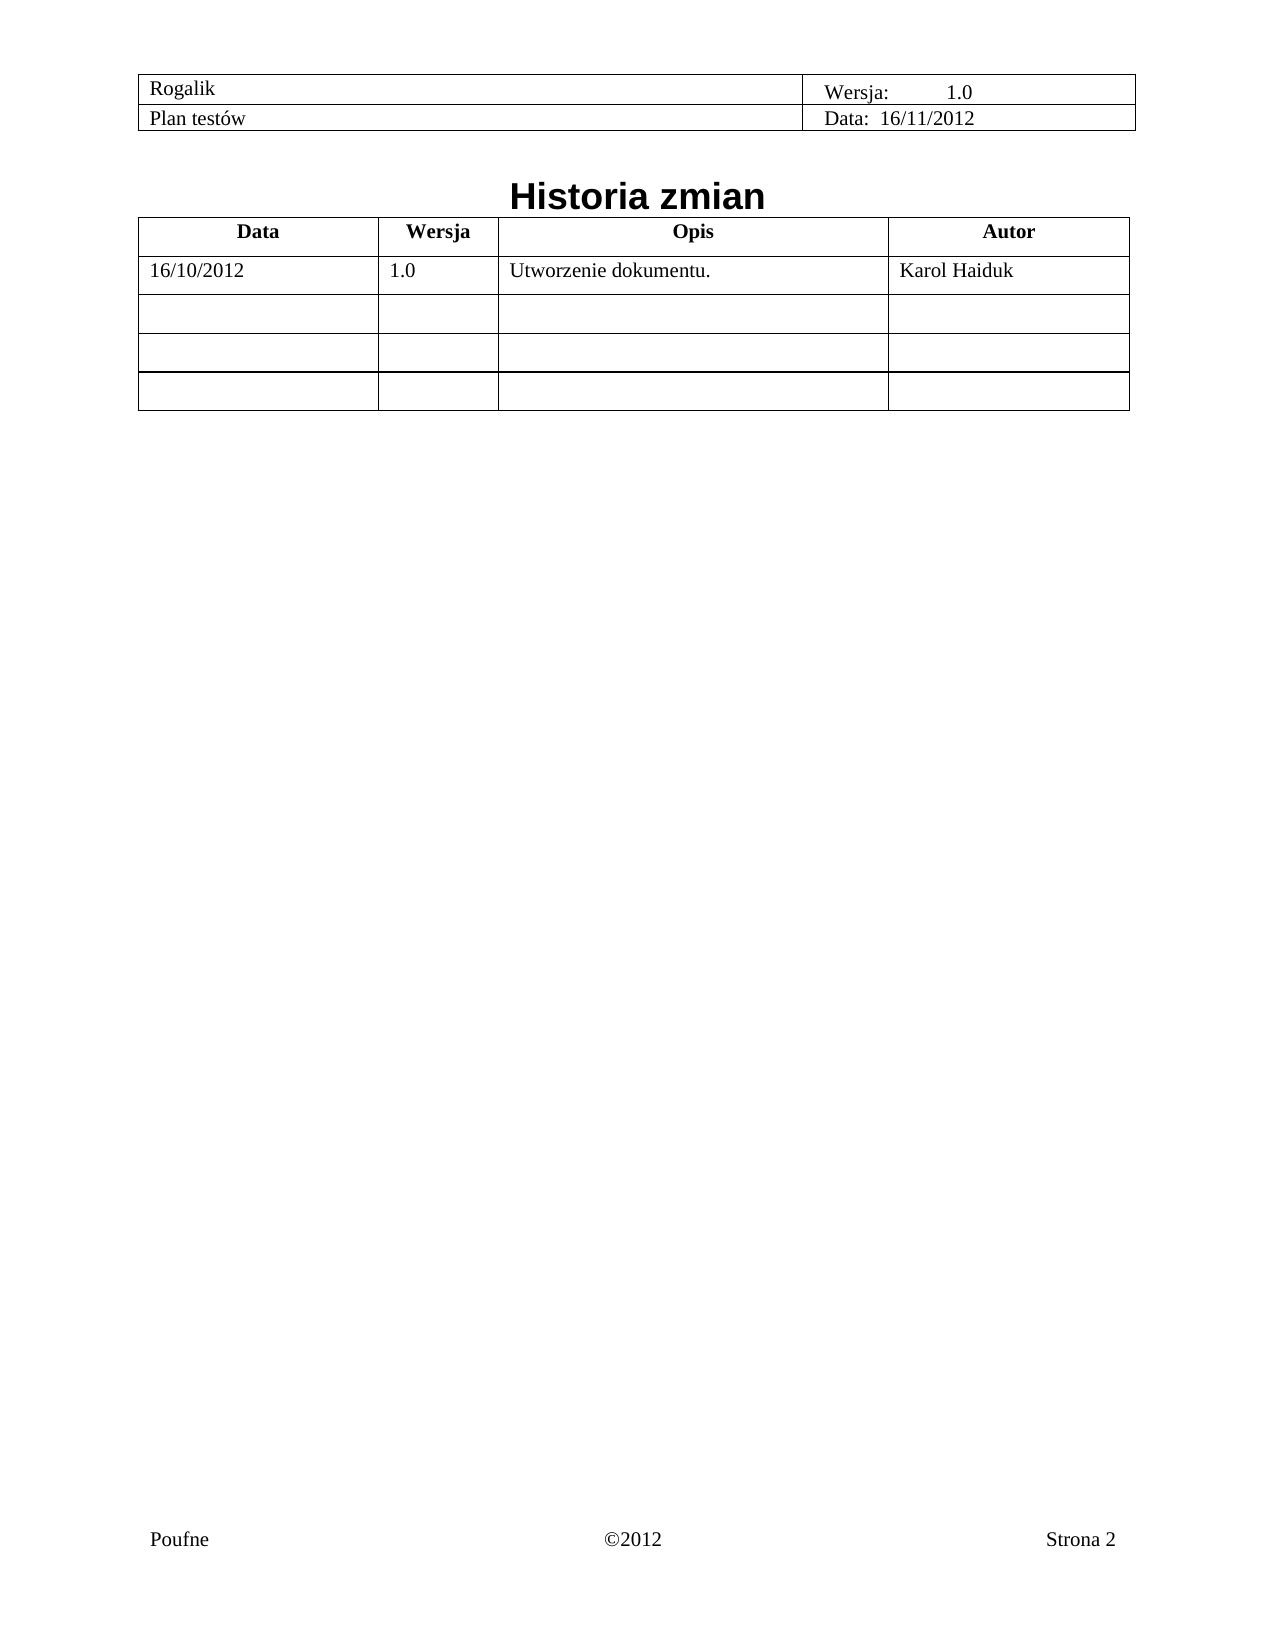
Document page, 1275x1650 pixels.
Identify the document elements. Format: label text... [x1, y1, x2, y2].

table_cell [499, 334, 888, 371]
table_cell [379, 295, 498, 333]
table_cell [499, 295, 888, 333]
table_cell [139, 295, 378, 333]
table_cell [379, 334, 498, 371]
table_cell 16/10/2012 [139, 257, 378, 294]
table_cell [379, 373, 498, 410]
table_cell [889, 373, 1129, 410]
table_cell [139, 373, 378, 410]
table_cell [889, 334, 1129, 371]
table_header Opis [499, 218, 888, 256]
table_cell [889, 295, 1129, 333]
text Historia zmian [150, 174, 1125, 217]
table_header Autor [889, 218, 1129, 256]
table_header Wersja [379, 218, 498, 256]
table_cell Karol Haiduk [889, 257, 1129, 294]
table_cell [499, 373, 888, 410]
table_cell Utworzenie dokumentu. [499, 257, 888, 294]
table_header Data [139, 218, 378, 256]
table_cell 1.0 [379, 257, 498, 294]
table_cell [139, 334, 378, 371]
